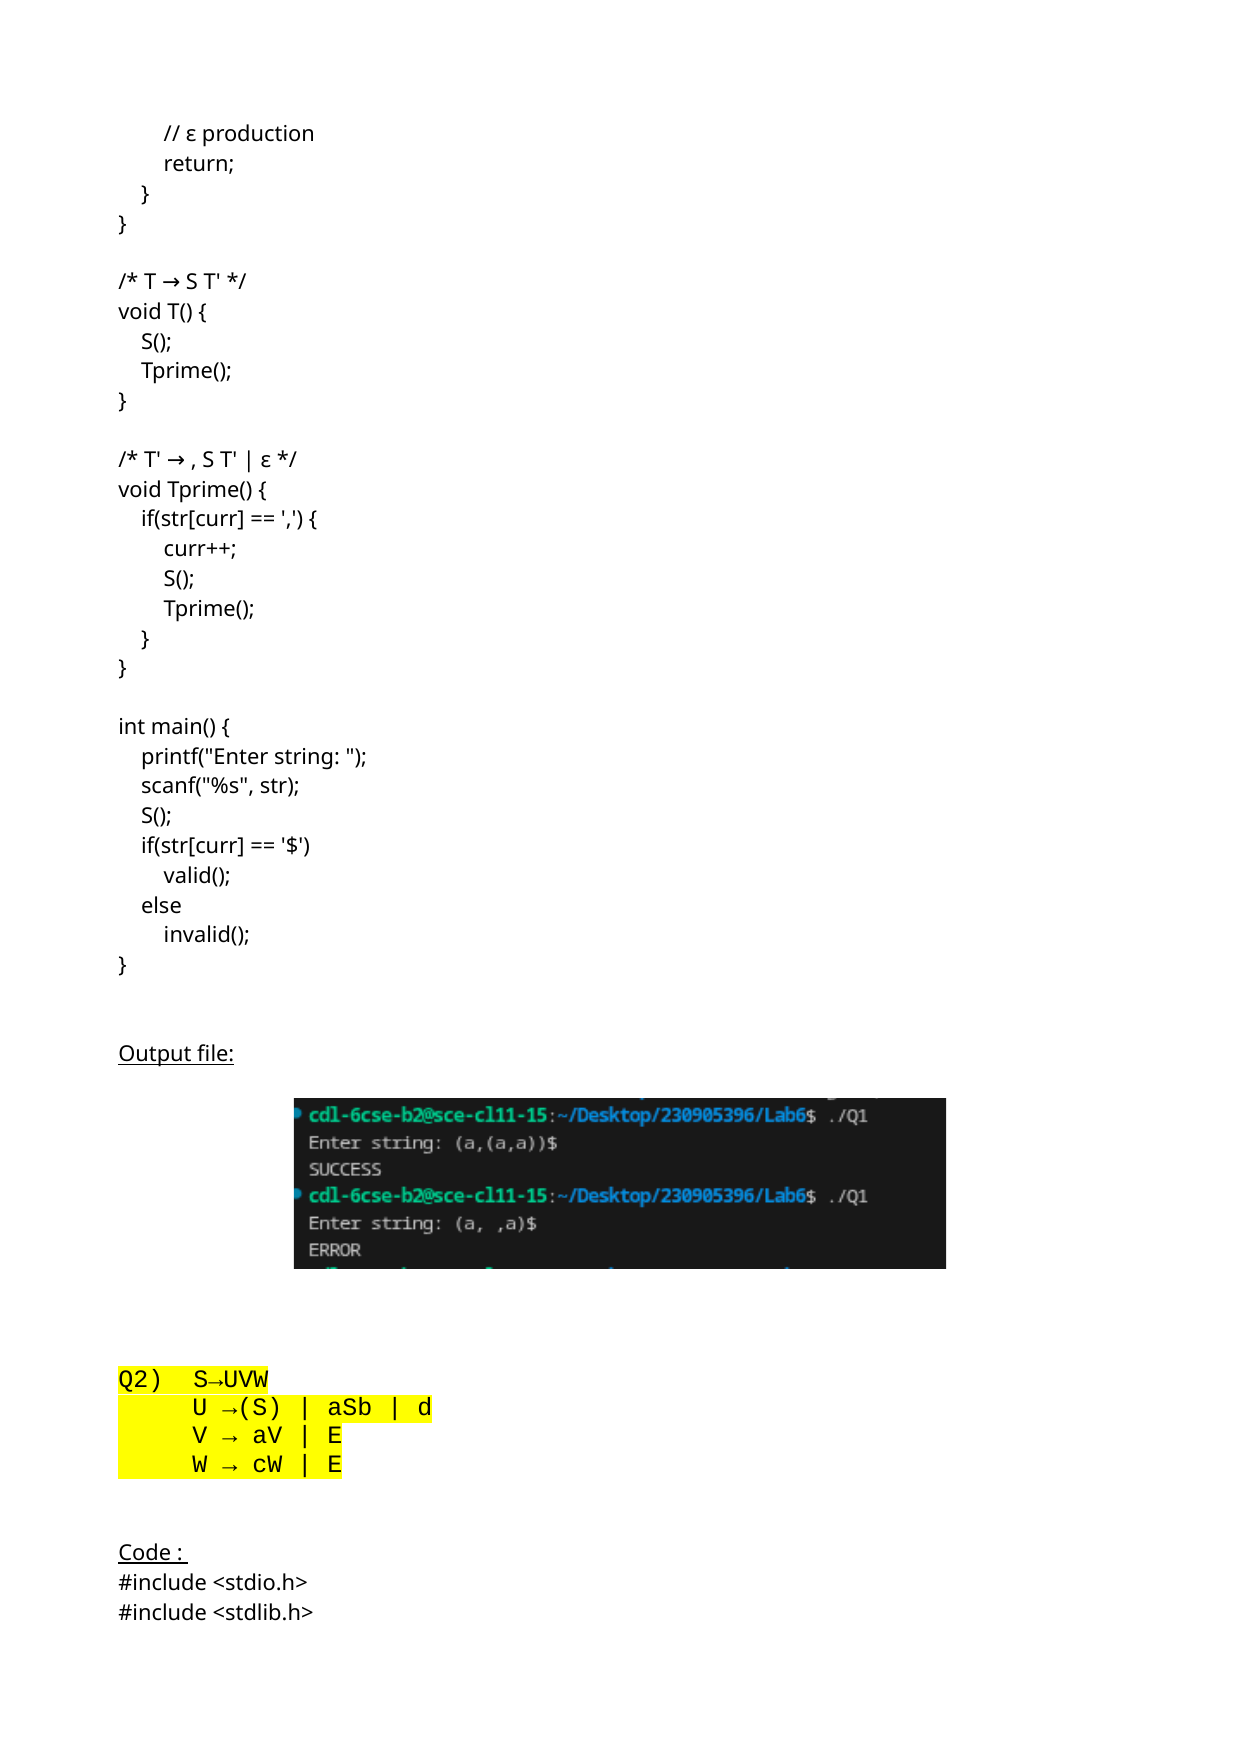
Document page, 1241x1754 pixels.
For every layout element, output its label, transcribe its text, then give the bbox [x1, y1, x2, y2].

text Output file: [118, 1038, 1122, 1068]
text } [118, 178, 1122, 207]
text printf("Enter string: "); [118, 741, 1122, 770]
text V → aV | E [118, 1423, 1122, 1451]
text Q2) S→UVW [118, 1366, 1122, 1394]
text if(str[curr] == ',') { [118, 503, 1122, 533]
text } [118, 622, 1122, 652]
text W → cW | E [118, 1451, 1122, 1479]
text } [118, 207, 1122, 237]
text void Tprime() { [118, 473, 1122, 503]
text S(); [118, 563, 1122, 593]
text /* T → S T' */ [118, 266, 1122, 296]
text int main() { [118, 711, 1122, 741]
text Code : [118, 1537, 1122, 1567]
text Tprime(); [118, 593, 1122, 622]
text S(); [118, 800, 1122, 830]
text } [118, 949, 1122, 979]
text void T() { [118, 296, 1122, 326]
text #include <stdlib.h> [118, 1597, 1122, 1626]
text } [118, 652, 1122, 682]
text invalid(); [118, 919, 1122, 949]
text /* T' → , S T' | ε */ [118, 444, 1122, 473]
text return; [118, 148, 1122, 178]
text Tprime(); [118, 355, 1122, 385]
text else [118, 889, 1122, 919]
text #include <stdio.h> [118, 1567, 1122, 1597]
text } [118, 385, 1122, 415]
text scanf("%s", str); [118, 770, 1122, 800]
text U →(S) | aSb | d [118, 1394, 1122, 1423]
text valid(); [118, 860, 1122, 889]
text curr++; [118, 533, 1122, 563]
text S(); [118, 326, 1122, 355]
text // ε production [118, 118, 1122, 148]
picture [293, 1098, 947, 1269]
text if(str[curr] == '$') [118, 830, 1122, 860]
